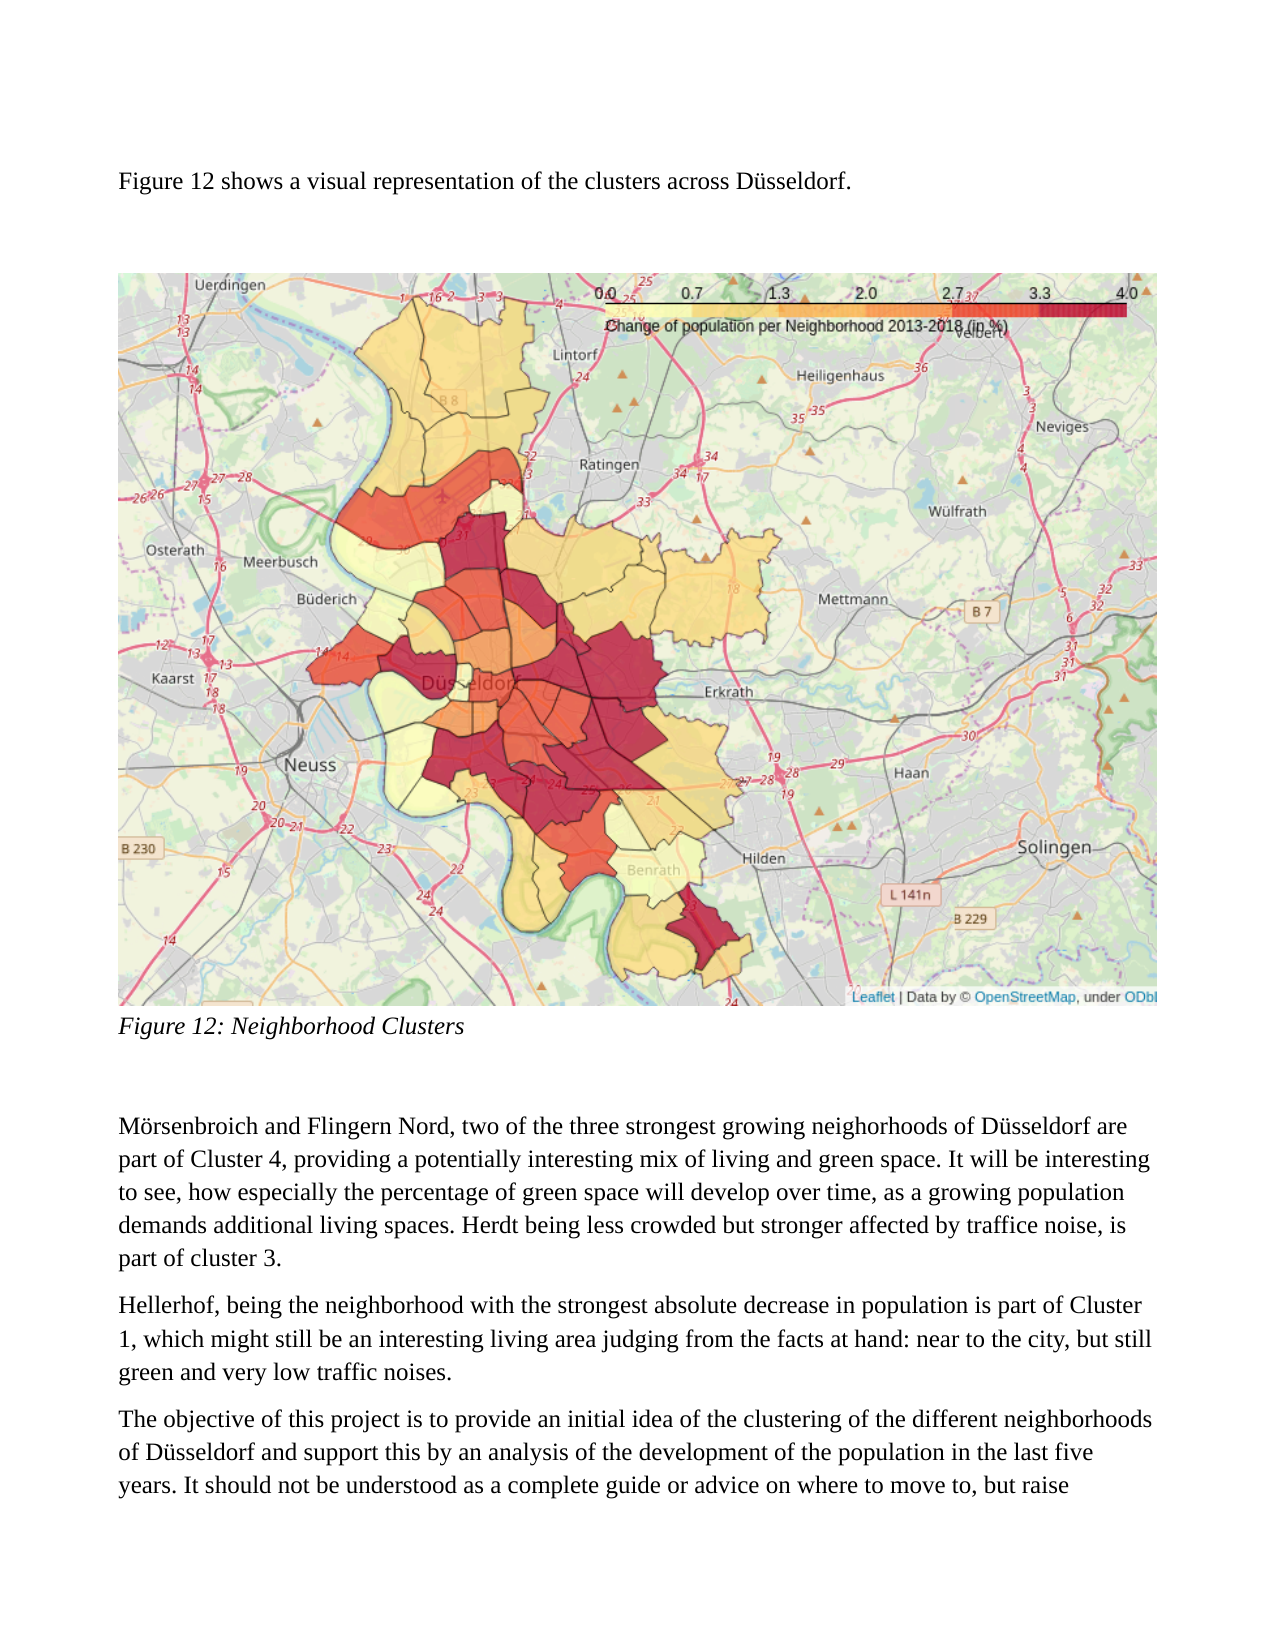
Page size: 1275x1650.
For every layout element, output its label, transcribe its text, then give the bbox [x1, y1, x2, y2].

picture [118, 273, 1157, 1006]
text Hellerhof, being the neighborhood with the strongest absolute decrease in population is part of Cluster 1, which might still be an interesting living area judging from the facts at hand: near to the city, but still green and very low traffic noises. [118, 1291, 1157, 1385]
text Figure 12: Neighborhood Clusters [118, 1006, 1157, 1040]
text Figure 12 shows a visual representation of the clusters across Düsseldorf. [118, 166, 1157, 194]
text The objective of this project is to provide an initial idea of the clustering of the different neighborhoods of Düsseldorf and support this by an analysis of the development of the population in the last five years. It should not be understood as a complete guide or advice on where to move to, but raise [118, 1404, 1157, 1499]
text Mörsenbroich and Flingern Nord, two of the three strongest growing neighorhoods of Düsseldorf are part of Cluster 4, providing a potentially interesting mix of living and green space. It will be interesting to see, how especially the percentage of green space will develop over time, as a growing population demands additional living spaces. Herdt being less crowded but stronger affected by traffice noise, is part of cluster 3. [118, 1111, 1157, 1272]
